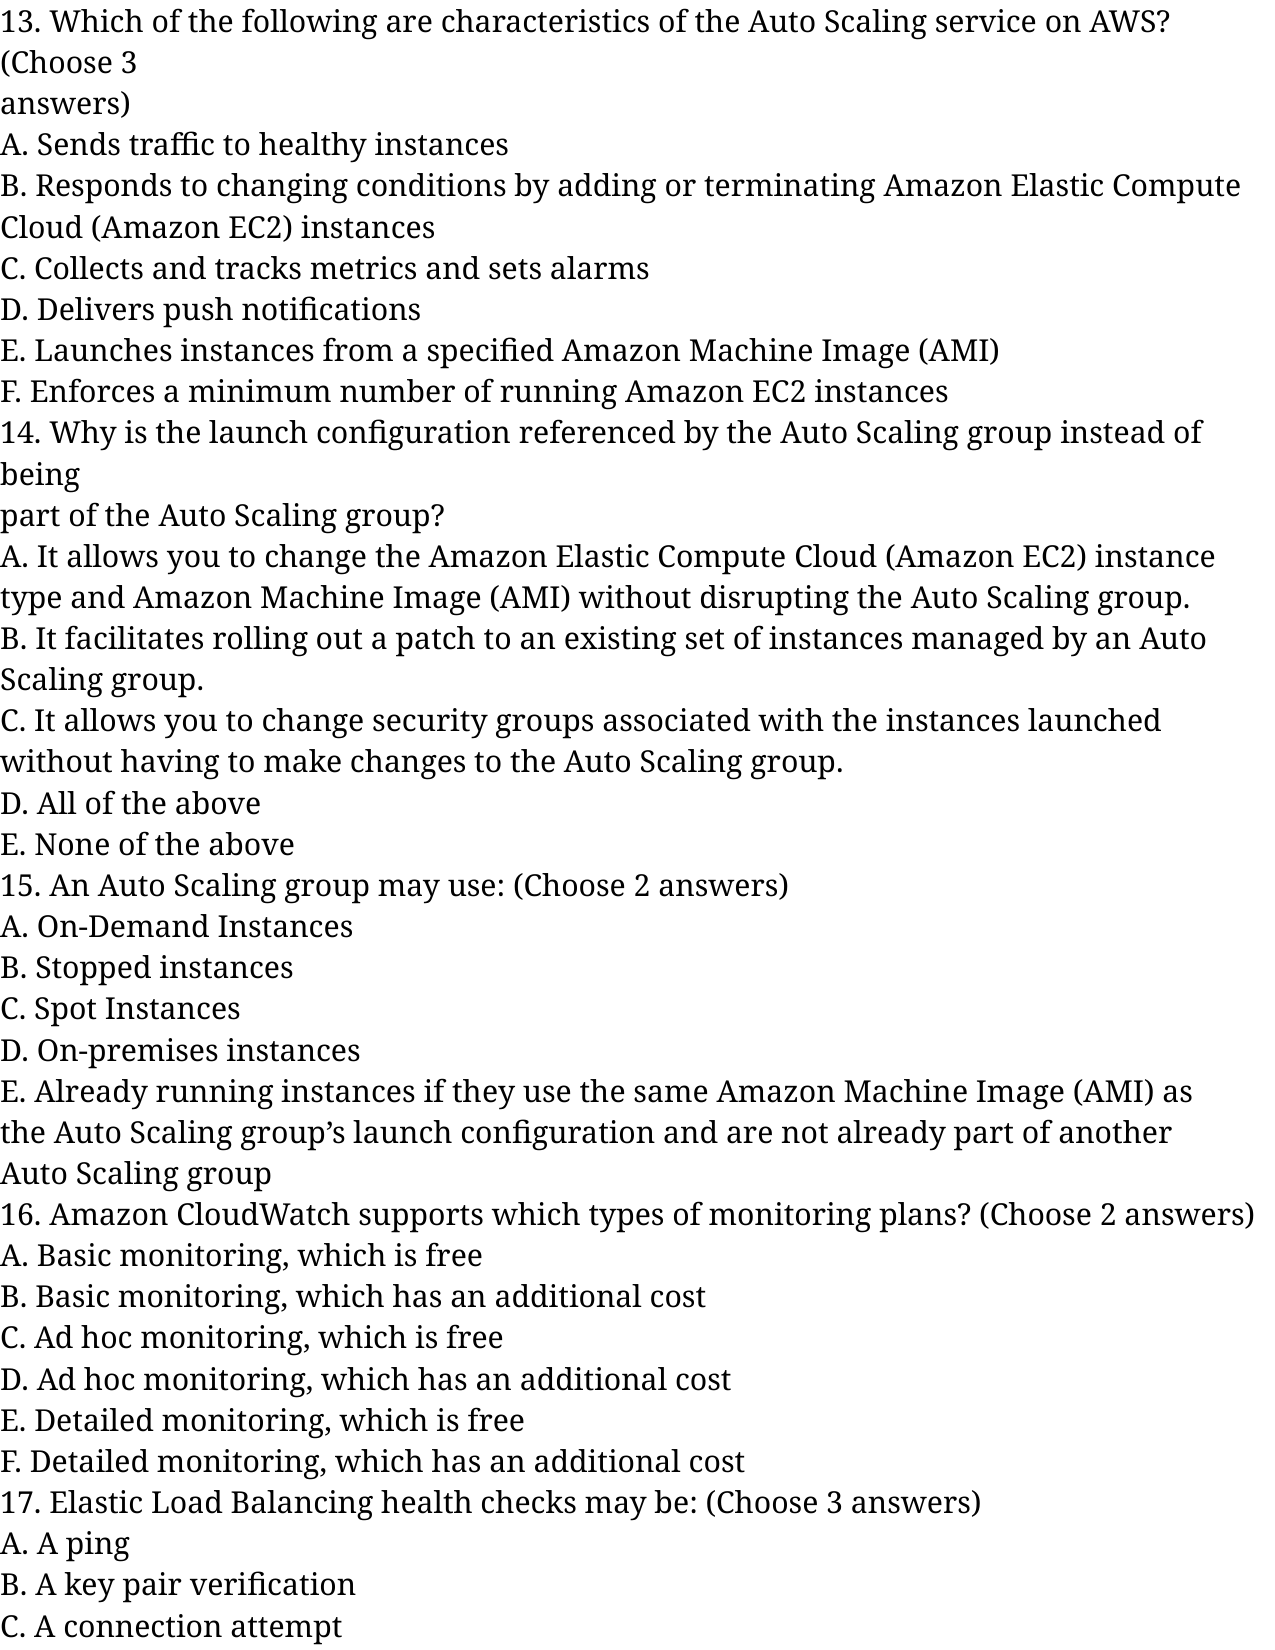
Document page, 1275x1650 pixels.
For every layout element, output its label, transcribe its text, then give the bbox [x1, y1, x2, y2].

text B. A key pair verification [0, 1563, 1275, 1605]
text B. Basic monitoring, which has an additional cost [0, 1276, 1275, 1317]
text F. Enforces a minimum number of running Amazon EC2 instances [0, 370, 1275, 411]
text D. On-premises instances [0, 1029, 1275, 1070]
text D. Ad hoc monitoring, which has an additional cost [0, 1358, 1275, 1399]
text 16. Amazon CloudWatch supports which types of monitoring plans? (Choose 2 answers) [0, 1193, 1275, 1234]
text E. Already running instances if they use the same Amazon Machine Image (AMI) as [0, 1070, 1275, 1111]
text the Auto Scaling group’s launch configuration and are not already part of another [0, 1111, 1275, 1152]
text C. A connection attempt [0, 1605, 1275, 1646]
text D. Delivers push notifications [0, 288, 1275, 329]
text 15. An Auto Scaling group may use: (Choose 2 answers) [0, 864, 1275, 905]
text type and Amazon Machine Image (AMI) without disrupting the Auto Scaling group. [0, 576, 1275, 617]
text E. Launches instances from a specified Amazon Machine Image (AMI) [0, 329, 1275, 370]
text A. It allows you to change the Amazon Elastic Compute Cloud (Amazon EC2) instance [0, 535, 1275, 576]
text A. A ping [0, 1522, 1275, 1563]
text C. It allows you to change security groups associated with the instances launched [0, 699, 1275, 741]
text C. Ad hoc monitoring, which is free [0, 1317, 1275, 1358]
text F. Detailed monitoring, which has an additional cost [0, 1440, 1275, 1481]
text Cloud (Amazon EC2) instances [0, 206, 1275, 247]
text B. Stopped instances [0, 946, 1275, 987]
text A. On-Demand Instances [0, 905, 1275, 946]
text part of the Auto Scaling group? [0, 494, 1275, 535]
text Auto Scaling group [0, 1152, 1275, 1193]
text 17. Elastic Load Balancing health checks may be: (Choose 3 answers) [0, 1481, 1275, 1522]
text E. Detailed monitoring, which is free [0, 1399, 1275, 1440]
text D. All of the above [0, 782, 1275, 823]
text C. Collects and tracks metrics and sets alarms [0, 247, 1275, 288]
text A. Basic monitoring, which is free [0, 1234, 1275, 1276]
text B. Responds to changing conditions by adding or terminating Amazon Elastic Compute [0, 164, 1275, 206]
text C. Spot Instances [0, 987, 1275, 1029]
text 13. Which of the following are characteristics of the Auto Scaling service on AWS? (Choose 3 [0, 0, 1275, 82]
text Scaling group. [0, 658, 1275, 699]
text E. None of the above [0, 823, 1275, 864]
text B. It facilitates rolling out a patch to an existing set of instances managed by an Auto [0, 617, 1275, 658]
text without having to make changes to the Auto Scaling group. [0, 741, 1275, 782]
text A. Sends traffic to healthy instances [0, 123, 1275, 164]
text answers) [0, 82, 1275, 123]
text 14. Why is the launch configuration referenced by the Auto Scaling group instead of being [0, 411, 1275, 494]
